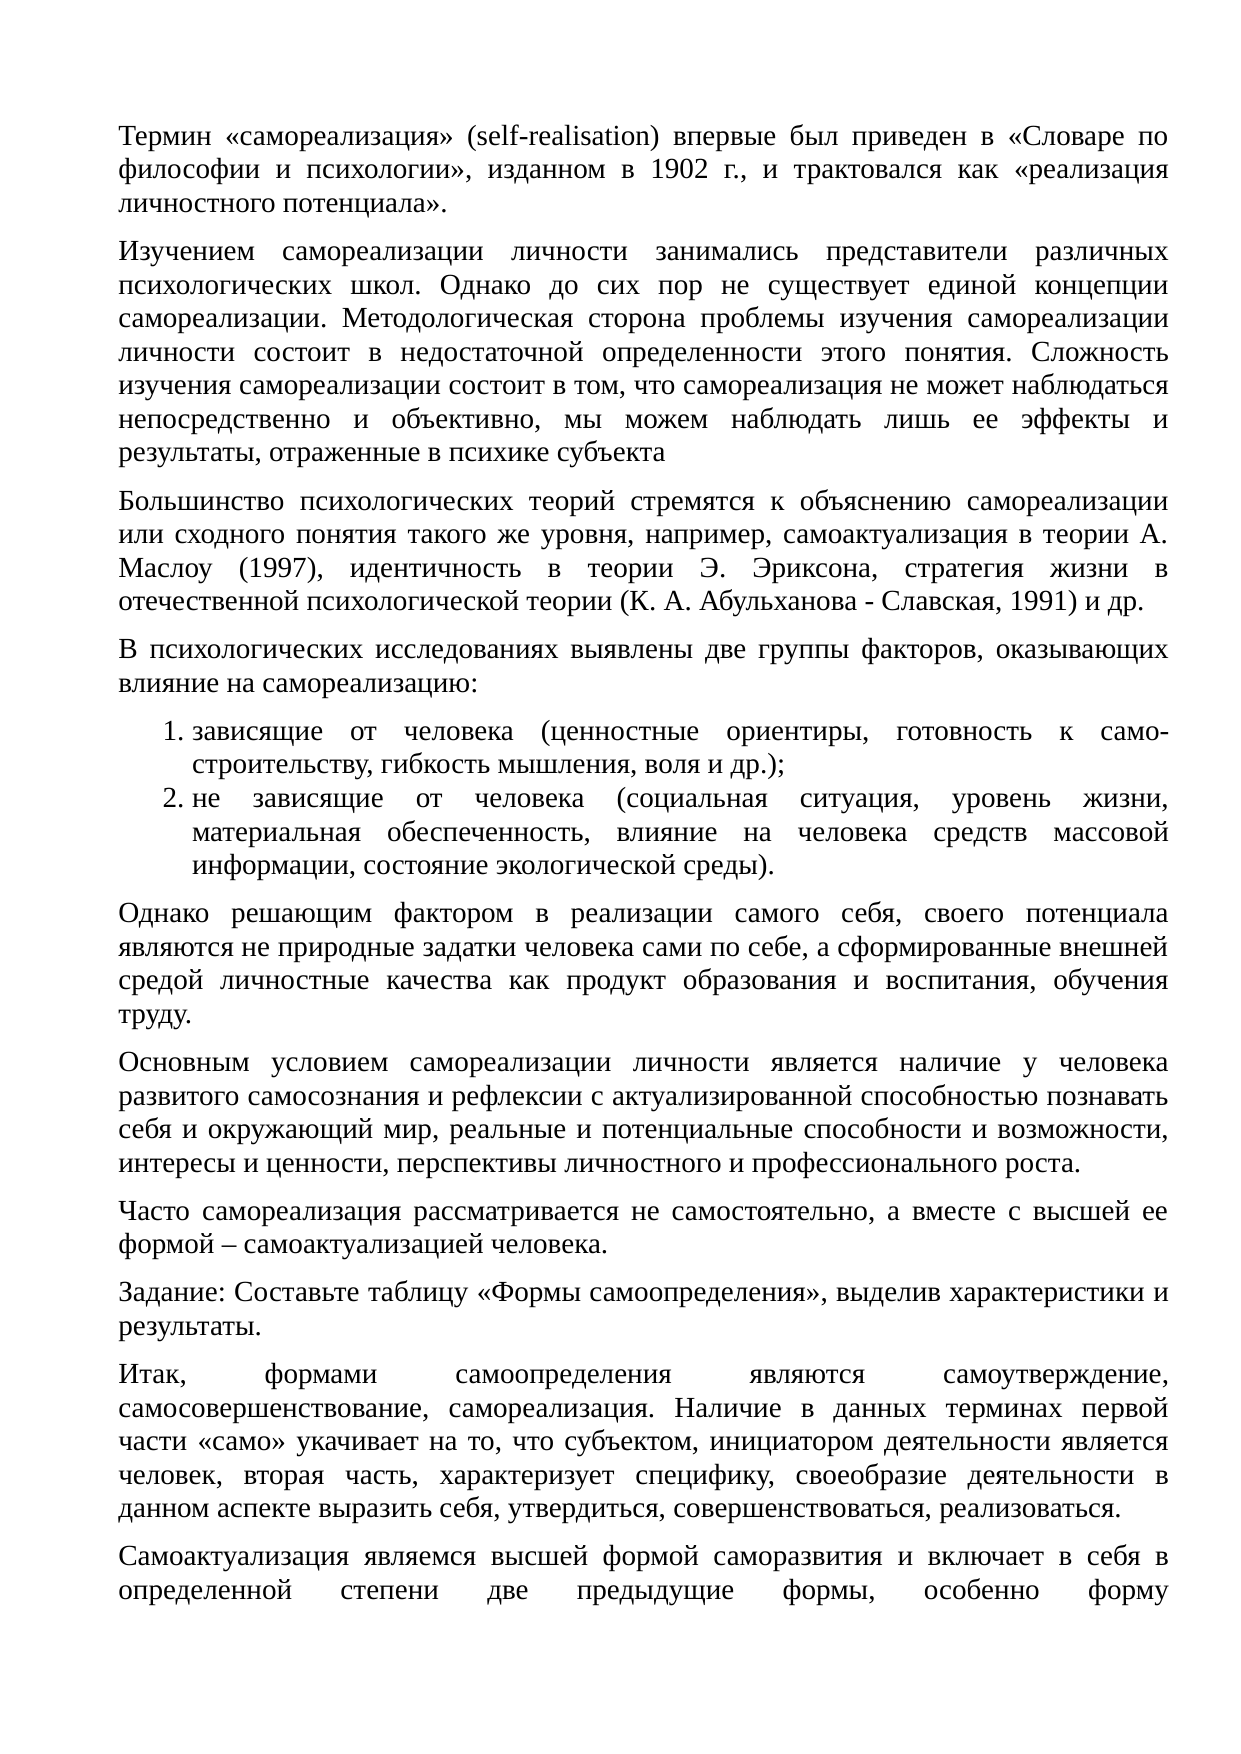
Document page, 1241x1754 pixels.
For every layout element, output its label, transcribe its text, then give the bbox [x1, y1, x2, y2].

text Задание: Составьте таблицу «Формы самоопределения», выделив характеристики и результаты. [118, 1274, 1170, 1342]
text В психологических исследованиях выявлены две группы факторов, оказывающих влияние на самореализацию: [118, 631, 1170, 698]
text Однако решающим фактором в реализации самого себя, своего потенциала являются не природные задатки человека сами по себе, а сформированные внешней средой личностные качества как продукт образования и воспитания, обучения труду. [118, 895, 1170, 1029]
text Итак, формами самоопределения являются самоутверждение, самосовершенствование, самореализация. Наличие в данных терминах первой части «само» укачивает на то, что субъектом, инициатором деятельности является человек, вторая часть, характеризует специфику, своеобразие деятельности в данном аспекте выразить себя, утвердиться, совершенствоваться, реализоваться. [118, 1356, 1170, 1524]
text Основным условием самореализации личности является наличие у человека развитого самосознания и рефлексии с актуализированной способностью познавать себя и окружающий мир, реальные и потенциальные способности и возможности, интересы и ценности, перспективы личностного и профессионального роста. [118, 1044, 1170, 1178]
text Изучением самореализации личности занимались представители различных психологических школ. Однако до сих пор не существует единой концепции самореализации. Методологическая сторона проблемы изучения самореализации личности состоит в недостаточной определенности этого понятия. Сложность изучения самореализации состоит в том, что самореализация не может наблюдаться непосредственно и объективно, мы можем наблюдать лишь ее эффекты и результаты, отраженные в психике субъекта [118, 233, 1170, 468]
text Большинство психологических теорий стремятся к объяснению самореализации или сходного понятия такого же уровня, например, самоактуализация в теории А. Маслоу (1997), идентичность в теории Э. Эриксона, стратегия жизни в отечественной психологической теории (К. А. Абульханова - Славская, 1991) и др. [118, 483, 1170, 617]
list не зависящие от человека (социальная ситуация, уровень жизни, материальная обеспеченность, влияние на человека средств массовой информации, состояние экологической среды). [162, 780, 1170, 881]
text Самоактуализация являемся высшей формой саморазвития и включает в себя в определенной степени две предыдущие формы, особенно форму [118, 1538, 1170, 1606]
text Часто самореализация рассматривается не самостоятельно, а вместе с высшей ее формой – самоактуализацией человека. [118, 1193, 1170, 1260]
text Термин «самореализация» (self-realisation) впервые был приведен в «Словаре по философии и психологии», изданном в 1902 г., и трактовался как «реализация личностного потенциала». [118, 118, 1170, 219]
list зависящие от человека (ценностные ориентиры, готовность к само-строительству, гибкость мышления, воля и др.); [162, 713, 1170, 780]
